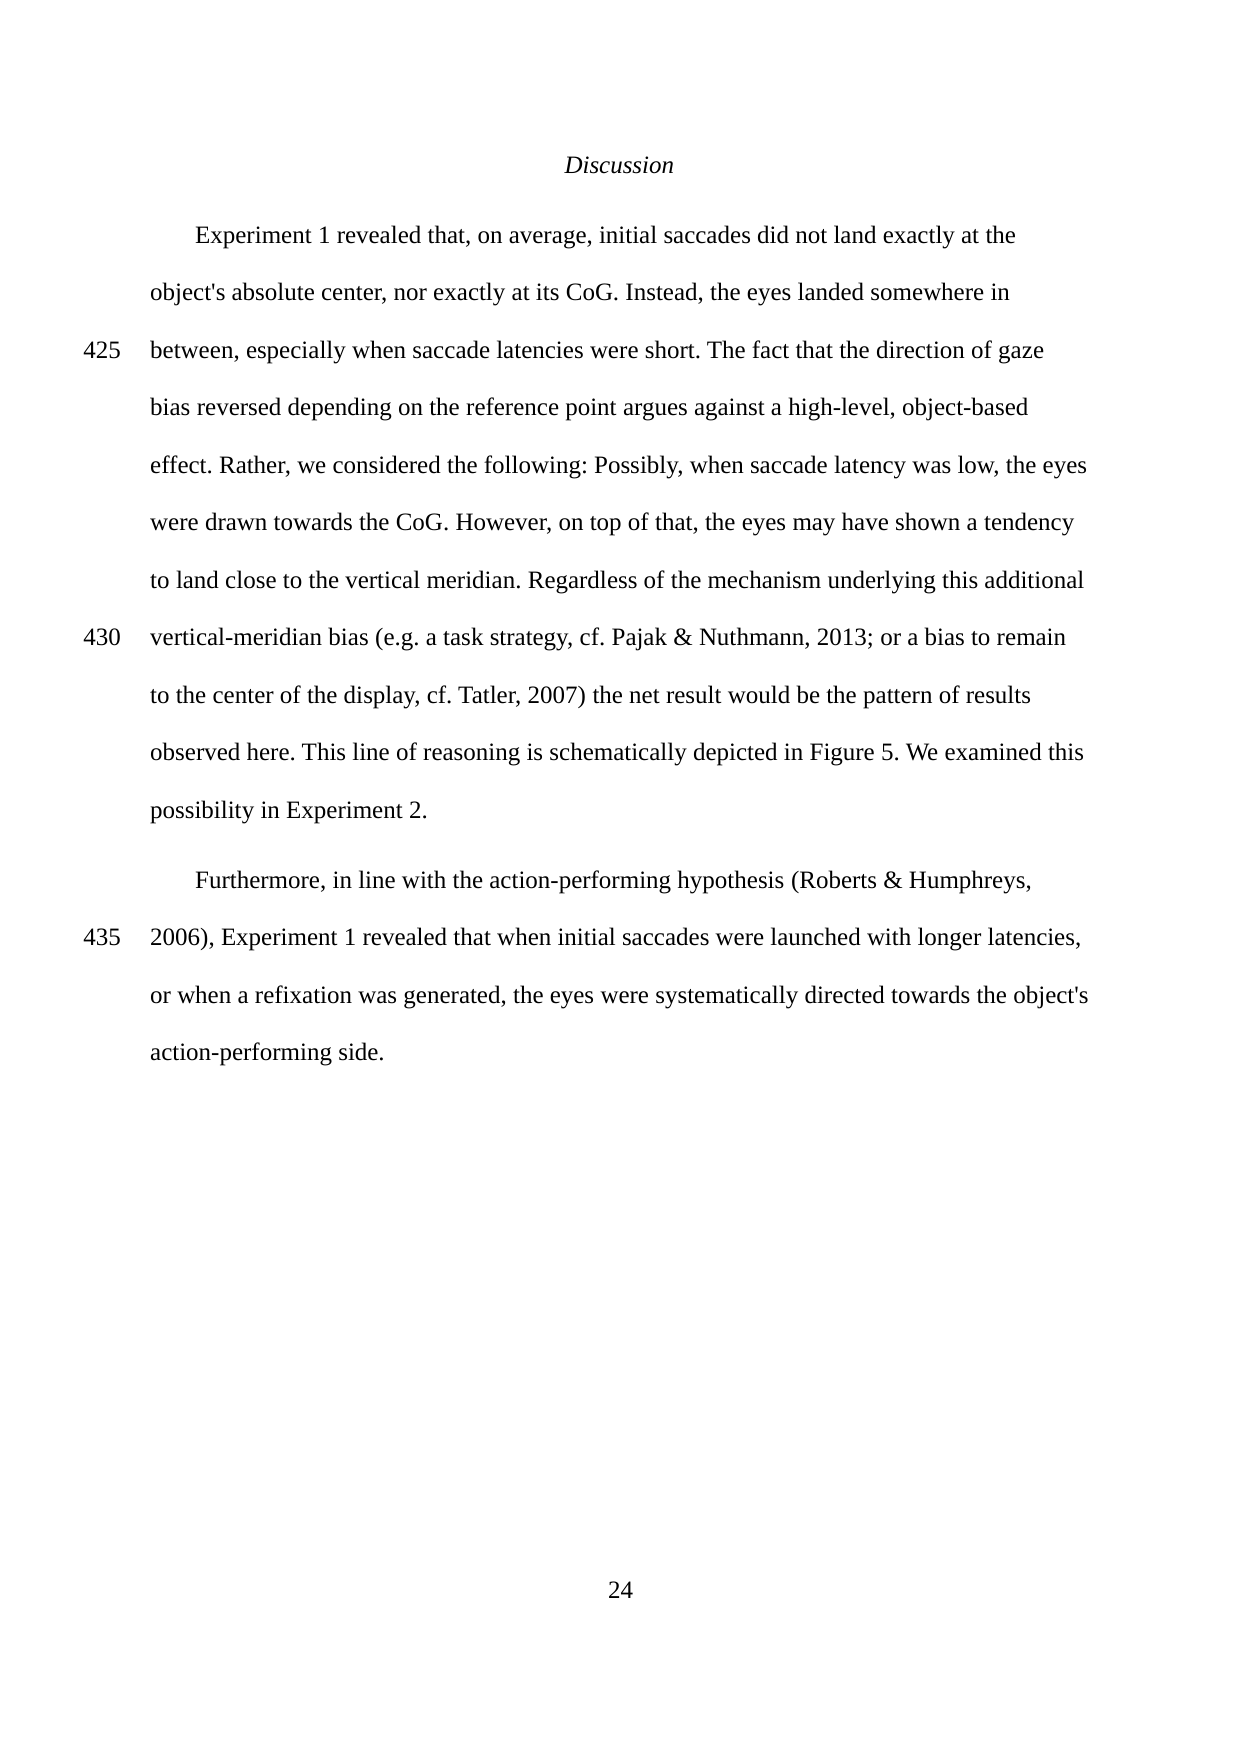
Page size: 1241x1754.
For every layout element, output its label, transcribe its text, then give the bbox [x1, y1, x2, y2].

subtitle Furthermore, in line with the action-performing hypothesis (Roberts & Humphreys, 2006), Experiment 1 revealed that when initial saccades were launched with longer latencies, or when a refixation was generated, the eyes were systematically directed towards the object's action-performing side. [150, 865, 1091, 1066]
text Experiment 1 revealed that, on average, initial saccades did not land exactly at the object's absolute center, nor exactly at its CoG. Instead, the eyes landed somewhere in between, especially when saccade latencies were short. The fact that the direction of gaze bias reversed depending on the reference point argues against a high-level, object-based effect. Rather, we considered the following: Possibly, when saccade latency was low, the eyes were drawn towards the CoG. However, on top of that, the eyes may have shown a tendency to land close to the vertical meridian. Regardless of the mechanism underlying this additional vertical-meridian bias (e.g. a task strategy, cf. Pajak & Nuthmann, 2013; or a bias to remain to the center of the display, cf. Tatler, 2007) the net result would be the pattern of results observed here. This line of reasoning is schematically depicted in Figure 5. We examined this possibility in Experiment 2. [150, 220, 1091, 824]
subtitle Discussion [150, 150, 1091, 179]
